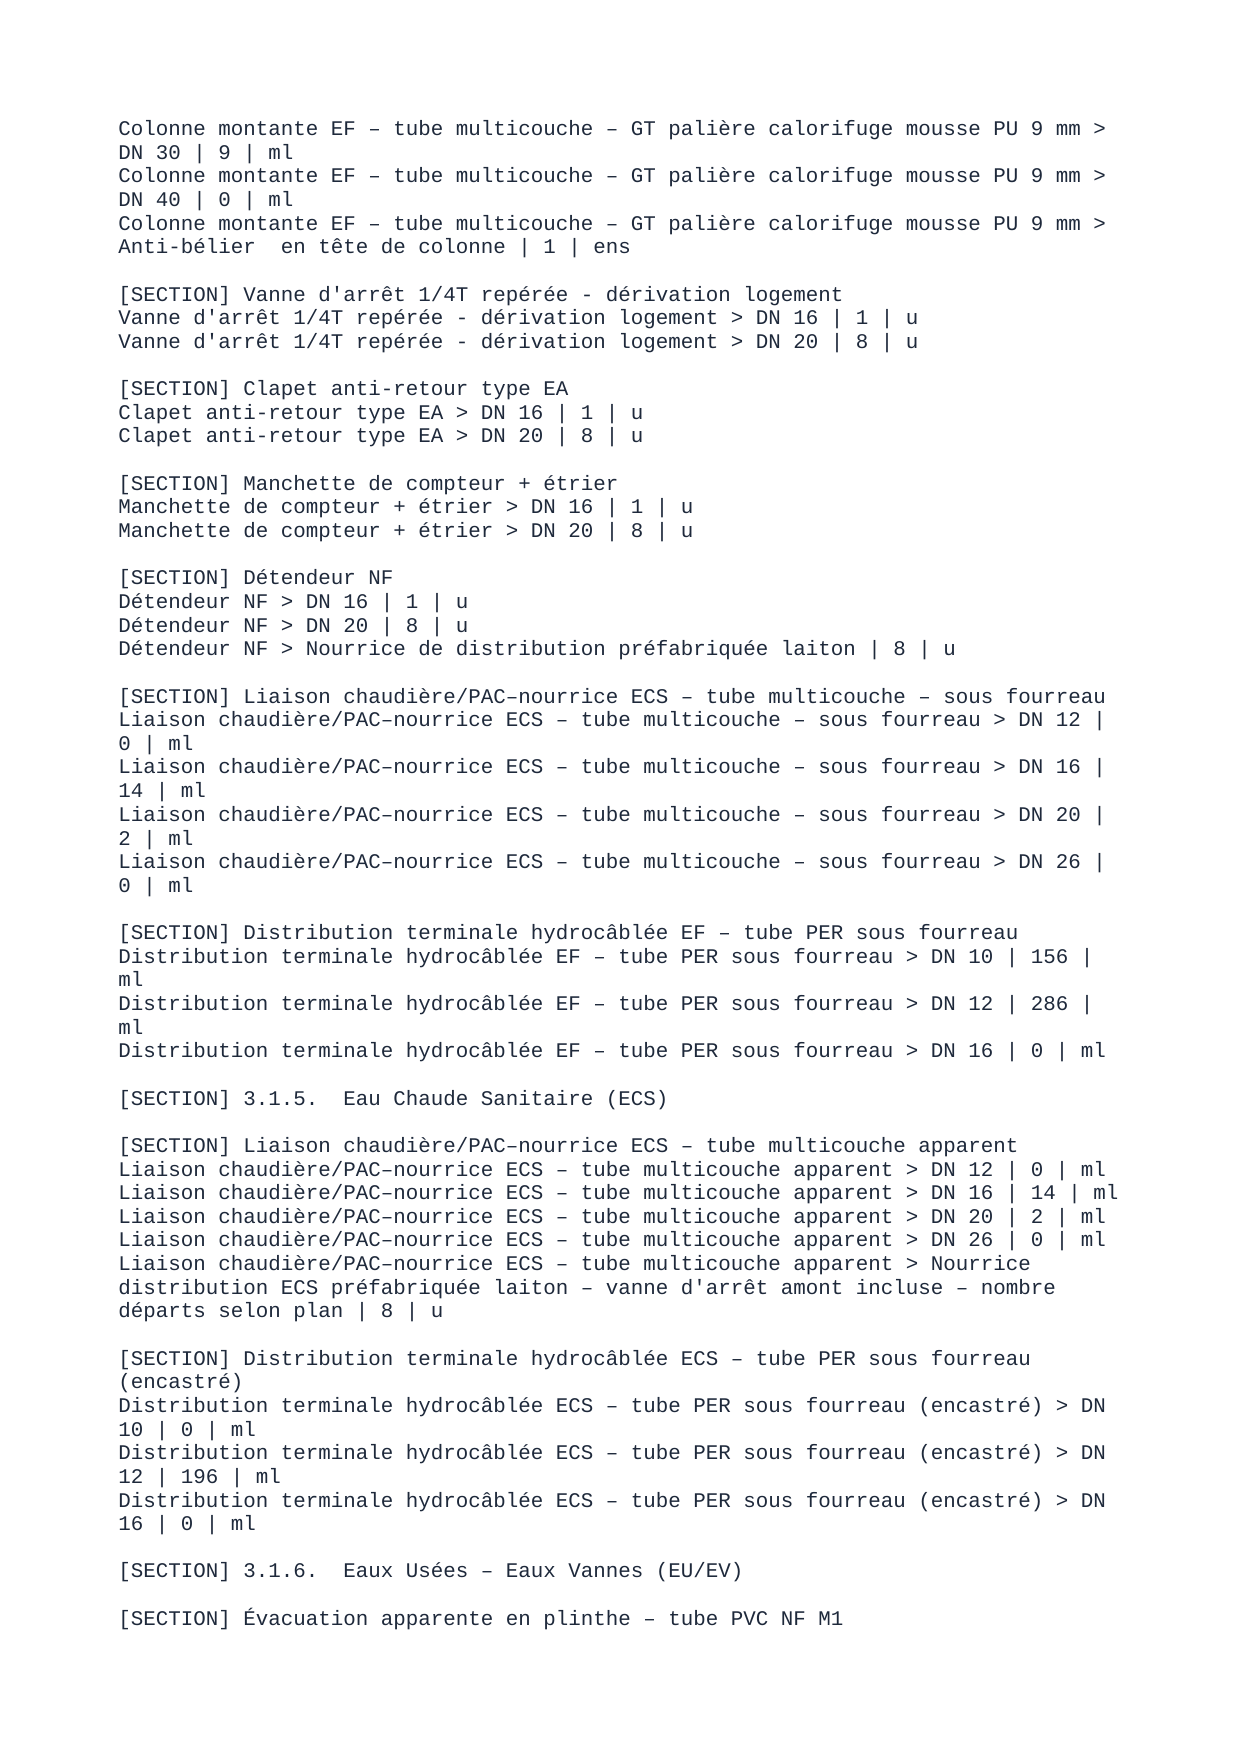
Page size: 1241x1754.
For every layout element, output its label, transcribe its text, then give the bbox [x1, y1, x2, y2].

text Colonne montante EF – tube multicouche – GT palière calorifuge mousse PU 9 mm > Anti-bélier en tête de colonne | 1 | ens [118, 213, 1122, 260]
text [SECTION] Détendeur NF [118, 567, 1122, 591]
text Liaison chaudière/PAC–nourrice ECS – tube multicouche apparent > DN 26 | 0 | ml [118, 1229, 1122, 1253]
text [SECTION] Évacuation apparente en plinthe – tube PVC NF M1 [118, 1608, 1122, 1631]
text Colonne montante EF – tube multicouche – GT palière calorifuge mousse PU 9 mm > DN 40 | 0 | ml [118, 165, 1122, 213]
text [SECTION] 3.1.6. Eaux Usées – Eaux Vannes (EU/EV) [118, 1561, 1122, 1584]
text Détendeur NF > DN 20 | 8 | u [118, 615, 1122, 638]
text [SECTION] Vanne d'arrêt 1/4T repérée - dérivation logement [118, 284, 1122, 307]
text Liaison chaudière/PAC–nourrice ECS – tube multicouche apparent > DN 12 | 0 | ml [118, 1158, 1122, 1182]
text Vanne d'arrêt 1/4T repérée - dérivation logement > DN 20 | 8 | u [118, 331, 1122, 354]
text Détendeur NF > Nourrice de distribution préfabriquée laiton | 8 | u [118, 638, 1122, 662]
text Clapet anti-retour type EA > DN 20 | 8 | u [118, 426, 1122, 449]
text [SECTION] Liaison chaudière/PAC–nourrice ECS – tube multicouche – sous fourreau [118, 686, 1122, 709]
text Détendeur NF > DN 16 | 1 | u [118, 591, 1122, 615]
text Manchette de compteur + étrier > DN 16 | 1 | u [118, 496, 1122, 520]
text [SECTION] Distribution terminale hydrocâblée ECS – tube PER sous fourreau (encastré) [118, 1348, 1122, 1395]
text Distribution terminale hydrocâblée ECS – tube PER sous fourreau (encastré) > DN 10 | 0 | ml [118, 1395, 1122, 1442]
text Colonne montante EF – tube multicouche – GT palière calorifuge mousse PU 9 mm > DN 30 | 9 | ml [118, 118, 1122, 165]
text Liaison chaudière/PAC–nourrice ECS – tube multicouche apparent > Nourrice distribution ECS préfabriquée laiton – vanne d'arrêt amont incluse – nombre départs selon plan | 8 | u [118, 1253, 1122, 1324]
text Liaison chaudière/PAC–nourrice ECS – tube multicouche apparent > DN 20 | 2 | ml [118, 1206, 1122, 1229]
text [SECTION] Liaison chaudière/PAC–nourrice ECS – tube multicouche apparent [118, 1135, 1122, 1158]
text Distribution terminale hydrocâblée EF – tube PER sous fourreau > DN 10 | 156 | ml [118, 946, 1122, 993]
text [SECTION] Manchette de compteur + étrier [118, 473, 1122, 496]
text Clapet anti-retour type EA > DN 16 | 1 | u [118, 402, 1122, 426]
text Liaison chaudière/PAC–nourrice ECS – tube multicouche – sous fourreau > DN 16 | 14 | ml [118, 757, 1122, 804]
text Distribution terminale hydrocâblée EF – tube PER sous fourreau > DN 16 | 0 | ml [118, 1040, 1122, 1064]
text Liaison chaudière/PAC–nourrice ECS – tube multicouche – sous fourreau > DN 12 | 0 | ml [118, 709, 1122, 757]
text [SECTION] Distribution terminale hydrocâblée EF – tube PER sous fourreau [118, 922, 1122, 946]
text Liaison chaudière/PAC–nourrice ECS – tube multicouche apparent > DN 16 | 14 | ml [118, 1182, 1122, 1206]
text Manchette de compteur + étrier > DN 20 | 8 | u [118, 520, 1122, 544]
text [SECTION] 3.1.5. Eau Chaude Sanitaire (ECS) [118, 1088, 1122, 1111]
text Liaison chaudière/PAC–nourrice ECS – tube multicouche – sous fourreau > DN 26 | 0 | ml [118, 851, 1122, 898]
text Distribution terminale hydrocâblée ECS – tube PER sous fourreau (encastré) > DN 12 | 196 | ml [118, 1442, 1122, 1489]
text Liaison chaudière/PAC–nourrice ECS – tube multicouche – sous fourreau > DN 20 | 2 | ml [118, 804, 1122, 851]
text Distribution terminale hydrocâblée EF – tube PER sous fourreau > DN 12 | 286 | ml [118, 993, 1122, 1040]
text Distribution terminale hydrocâblée ECS – tube PER sous fourreau (encastré) > DN 16 | 0 | ml [118, 1489, 1122, 1537]
text [SECTION] Clapet anti-retour type EA [118, 378, 1122, 402]
text Vanne d'arrêt 1/4T repérée - dérivation logement > DN 16 | 1 | u [118, 307, 1122, 331]
